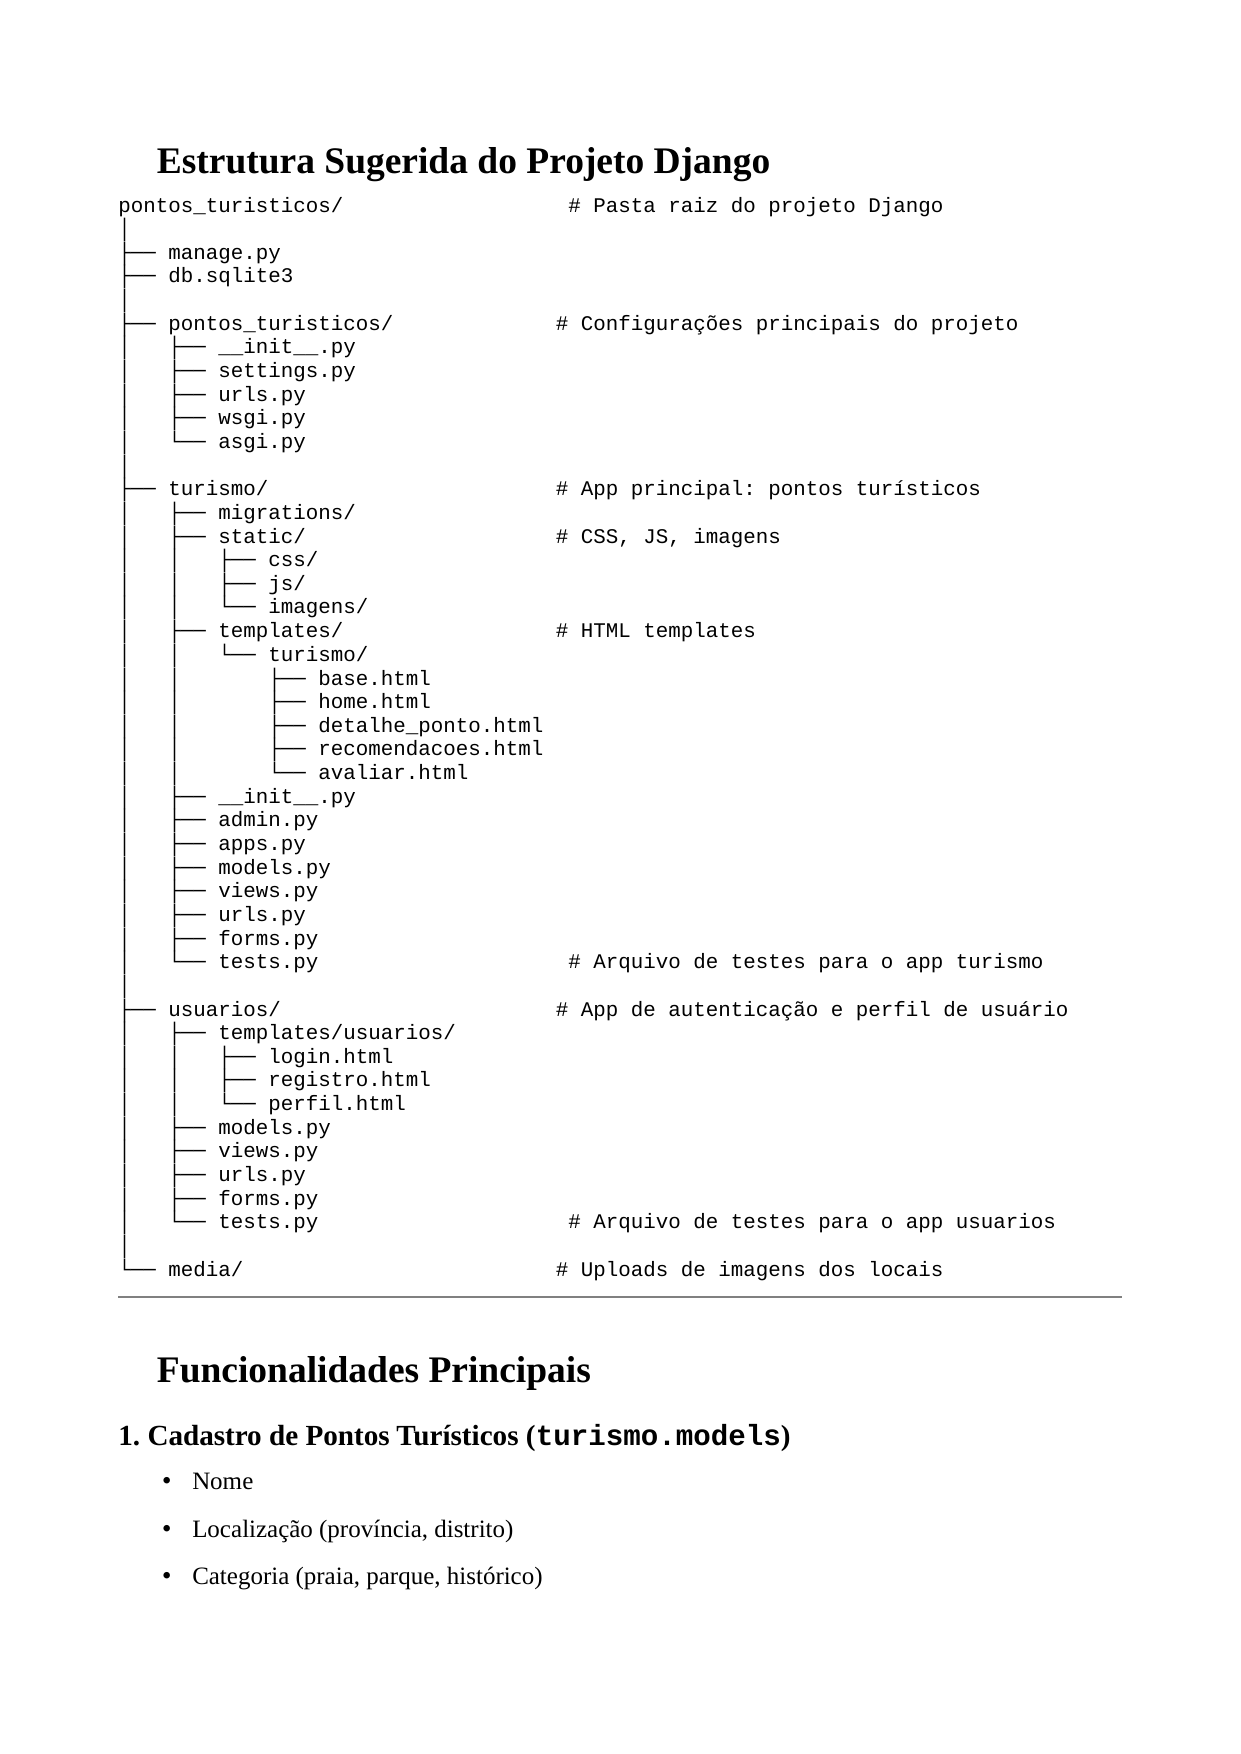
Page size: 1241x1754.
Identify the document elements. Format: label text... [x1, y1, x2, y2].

list Localização (província, distrito) [162, 1514, 1122, 1542]
text └── media/ # Uploads de imagens dos locais [118, 1259, 1122, 1282]
text │ ├── forms.py [125, 928, 174, 951]
text │ │ ├── css/ [118, 549, 1122, 573]
text │ ├── __init__.py [175, 786, 1122, 809]
subtitle ✅ Estrutura Sugerida do Projeto Django [118, 139, 1122, 182]
text │ ├── urls.py [125, 384, 174, 407]
text │ [125, 455, 1122, 478]
text │ [118, 1235, 1122, 1259]
text │ ├── __init__.py [118, 336, 1122, 360]
text │ │ ├── detalhe_ponto.html [125, 715, 174, 738]
text │ │ ├── js/ [175, 573, 224, 597]
text │ ├── models.py [175, 857, 1122, 880]
text │ ├── wsgi.py [118, 407, 1122, 431]
text │ [118, 218, 1122, 242]
text │ │ ├── detalhe_ponto.html [175, 715, 274, 738]
text │ ├── forms.py [175, 928, 1122, 951]
text │ ├── migrations/ [118, 502, 1122, 526]
text │ │ ├── login.html [225, 1046, 1122, 1069]
text │ │ ├── home.html [118, 691, 1122, 715]
text │ ├── static/ # CSS, JS, imagens [125, 526, 174, 549]
text ├── turismo/ # App principal: pontos turísticos [118, 478, 1122, 502]
text │ ├── forms.py [125, 1188, 174, 1211]
text │ │ ├── registro.html [118, 1069, 1122, 1093]
text │ │ └── turismo/ [175, 644, 1122, 667]
text ├── db.sqlite3 [118, 266, 1122, 289]
subtitle 1. Cadastro de Pontos Turísticos (turismo.models) [118, 1418, 1122, 1454]
text │ ├── models.py [175, 1117, 1122, 1140]
text │ ├── urls.py [118, 904, 1122, 928]
text │ ├── templates/ # HTML templates [118, 620, 1122, 644]
text │ [118, 455, 124, 478]
text │ │ └── perfil.html [118, 1093, 1122, 1117]
text pontos_turisticos/ # Pasta raiz do projeto Django [118, 194, 1122, 218]
text │ └── asgi.py [118, 431, 1122, 455]
text │ ├── views.py [118, 880, 1122, 904]
text ├── pontos_turisticos/ # Configurações principais do projeto [125, 313, 1122, 336]
text ├── usuarios/ # App de autenticação e perfil de usuário [118, 998, 1122, 1022]
text │ ├── admin.py [118, 809, 1122, 833]
text │ │ └── avaliar.html [118, 762, 1122, 786]
text │ [125, 975, 1122, 998]
text │ ├── urls.py [118, 1164, 1122, 1188]
text │ │ ├── detalhe_ponto.html [275, 715, 1122, 738]
text │ ├── forms.py [175, 1188, 1122, 1211]
text │ ├── apps.py [118, 833, 1122, 857]
text │ └── tests.py # Arquivo de testes para o app usuarios [118, 1211, 1122, 1235]
text │ │ ├── js/ [225, 573, 1122, 597]
text │ │ ├── recomendacoes.html [118, 738, 1122, 762]
text │ │ └── turismo/ [125, 644, 174, 667]
text │ [118, 975, 124, 998]
text │ ├── templates/usuarios/ [118, 1022, 1122, 1046]
text │ ├── __init__.py [125, 786, 174, 809]
text │ │ ├── js/ [125, 573, 174, 597]
text │ ├── models.py [125, 857, 174, 880]
text │ │ └── imagens/ [118, 597, 1122, 620]
list Nome [162, 1466, 1122, 1495]
text │ │ ├── login.html [175, 1046, 224, 1069]
text │ ├── urls.py [175, 384, 1122, 407]
subtitle 📌 Funcionalidades Principais [118, 1347, 1122, 1391]
text │ │ ├── login.html [125, 1046, 174, 1069]
text ├── manage.py [125, 242, 1122, 266]
text │ [118, 289, 1122, 313]
text │ └── tests.py # Arquivo de testes para o app turismo [118, 951, 1122, 975]
text │ ├── static/ # CSS, JS, imagens [175, 526, 1122, 549]
text │ ├── views.py [118, 1140, 1122, 1164]
text │ │ ├── base.html [118, 667, 1122, 691]
text │ ├── settings.py [118, 360, 1122, 384]
text │ ├── models.py [125, 1117, 174, 1140]
list Categoria (praia, parque, histórico) [162, 1561, 1122, 1590]
